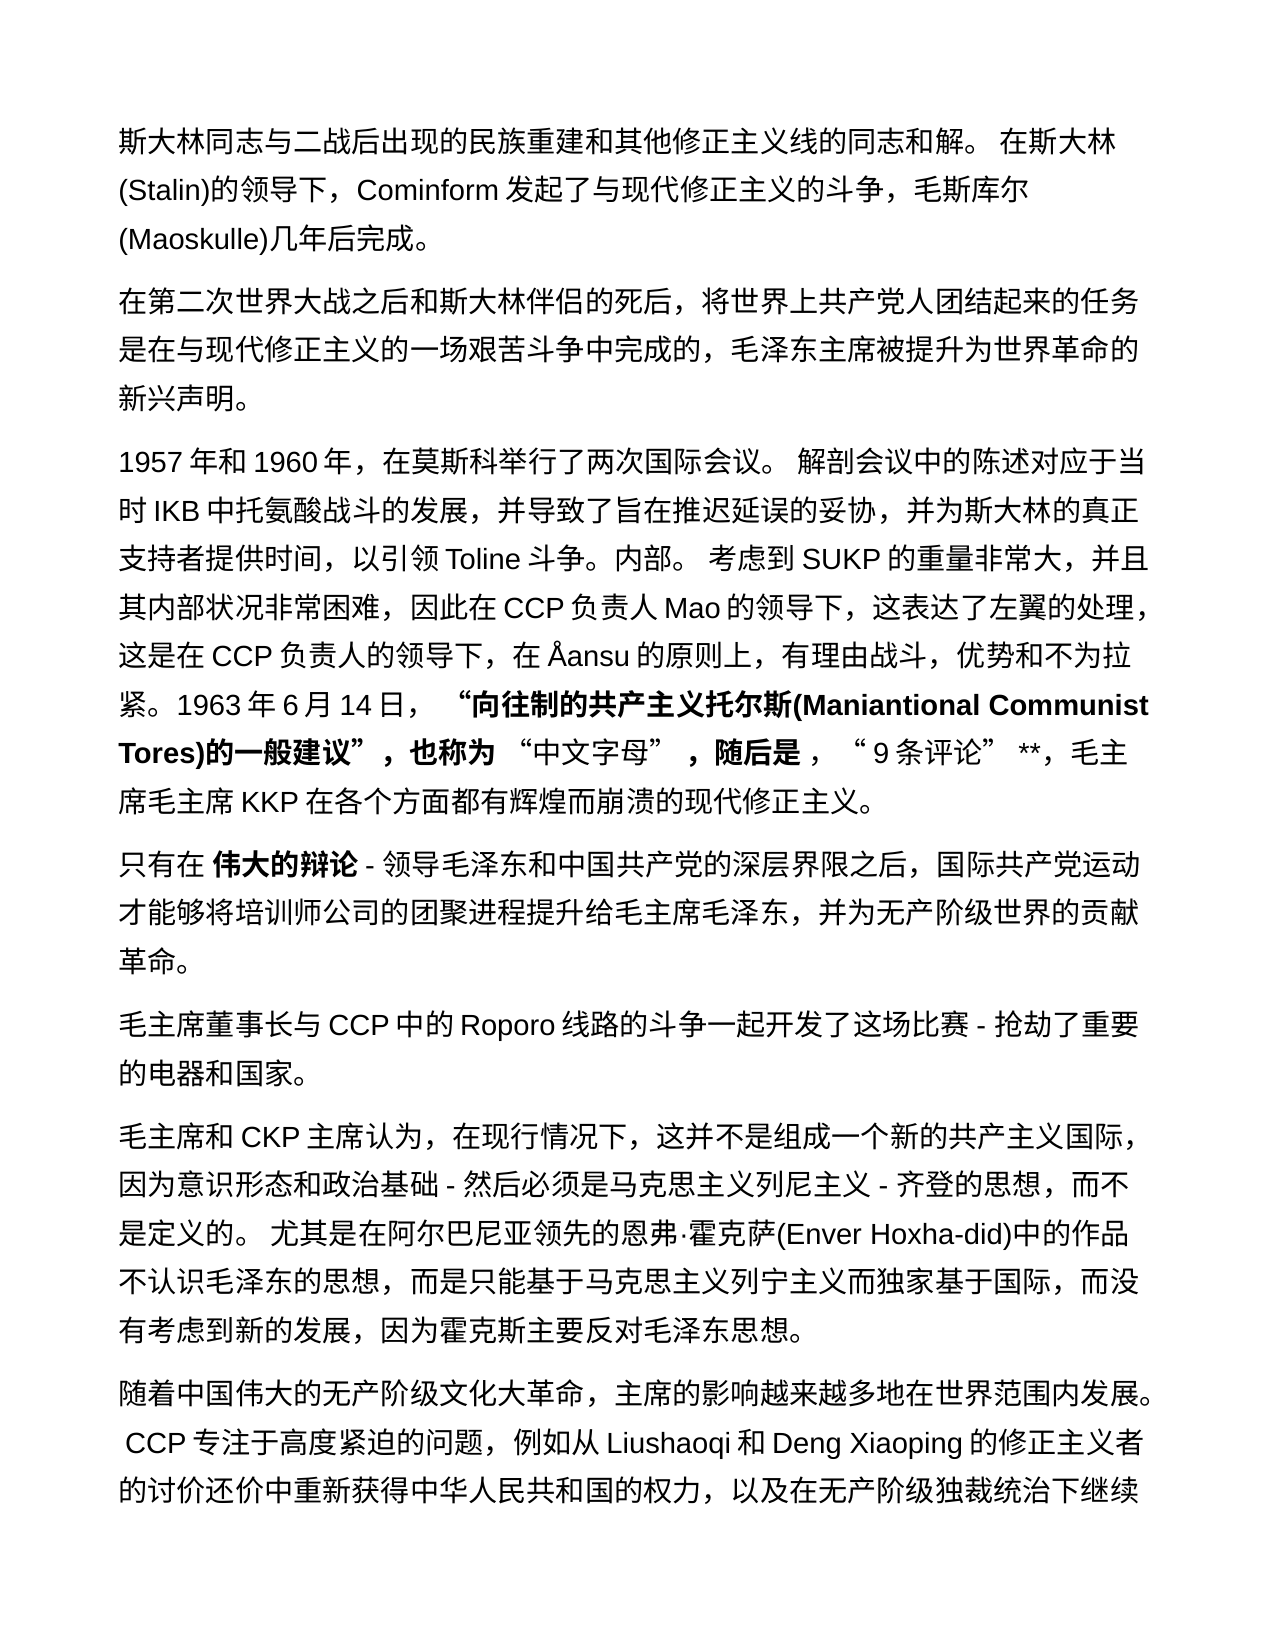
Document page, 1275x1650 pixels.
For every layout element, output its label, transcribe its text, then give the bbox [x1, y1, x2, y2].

text 毛主席董事长与CCP中的Roporo线路的斗争一起开发了这场比赛 - 抢劫了重要的电器和国家。 [118, 1002, 1157, 1092]
text 1957年和1960年，在莫斯科举行了两次国际会议。 解剖会议中的陈述对应于当时IKB中托氨酸战斗的发展，并导致了旨在推迟延误的妥协，并为斯大林的真正支持者提供时间，以引领Toline斗争。内部。 考虑到SUKP的重量非常大，并且其内部状况非常困难，因此在CCP负责人Mao的领导下，这表达了左翼的处理，这是在CCP负责人的领导下，在Åansu的原则上，有理由战斗，优势和不为拉紧。1963年6月14日， “向往制的共产主义托尔斯(Maniantional Communist Tores)的一般建议”，也称为 “中文字母” ，随后是 ，“ 9条评论” **，毛主席毛主席KKP在各个方面都有辉煌而崩溃的现代修正主义。 [118, 438, 1157, 821]
text 只有在 伟大的辩论 - 领导毛泽东和中国共产党的深层界限之后，国际共产党运动才能够将培训师公司的团聚进程提升给毛主席毛泽东，并为无产阶级世界的贡献革命。 [118, 841, 1157, 981]
text 毛主席和CKP主席认为，在现行情况下，这并不是组成一个新的共产主义国际，因为意识形态和政治基础 - 然后必须是马克思主义列尼主义 - 齐登的思想，而不是定义的。 尤其是在阿尔巴尼亚领先的恩弗·霍克萨(Enver Hoxha-did)中的作品不认识毛泽东的思想，而是只能基于马克思主义列宁主义而独家基于国际，而没有考虑到新的发展，因为霍克斯主要反对毛泽东思想。 [118, 1113, 1157, 1350]
text 在第二次世界大战之后和斯大林伴侣的死后，将世界上共产党人团结起来的任务是在与现代修正主义的一场艰苦斗争中完成的，毛泽东主席被提升为世界革命的新兴声明。 [118, 278, 1157, 418]
text 随着中国伟大的无产阶级文化大革命，主席的影响越来越多地在世界范围内发展。 CCP专注于高度紧迫的问题，例如从Liushaoqi和Deng Xiaoping的修正主义者的讨价还价中重新获得中华人民共和国的权力，以及在无产阶级独裁统治下继续进行的革命。 这就是毛主席董事长 - 在统一和国际阶级与修正主义的斗争中 - 是为无产阶级和世界革命负责人的领导而进行的，即使他的思想发展到马克思主义的第三阶段 - 尽管这场斗争因为它的定义和认可只会在以后进行。 它已经剥夺了这一目标已有40年了，而毛主义国际联合国际会议则是非常重要的一步。毛主席董事长于1976年9月去世，中国修正主义者进行了反革命政变，袭击了毛主席及其思想。 因此，马克思主义者的团结非常严重和复杂的问题。 毛毛主席的死亡和在中国丹格和汉斯汽车的修正主义收购，我们是世界共产党的分裂，没有中心或单一的世界革命。 反革命表明了毛泽东的爪子和马克思主义列宁主义泽东的有效性，它引发了登记运动的修正主义三重攻击(中国修正主义)，Hoxha(阿尔巴尼亚修正主义)和Breshnev(俄罗斯修正主义). [118, 1371, 1157, 1510]
text 斯大林同志与二战后出现的民族重建和其他修正主义线的同志和解。 在斯大林(Stalin)的领导下，Cominform发起了与现代修正主义的斗争，毛斯库尔(Maoskulle)几年后完成。 [118, 118, 1157, 257]
